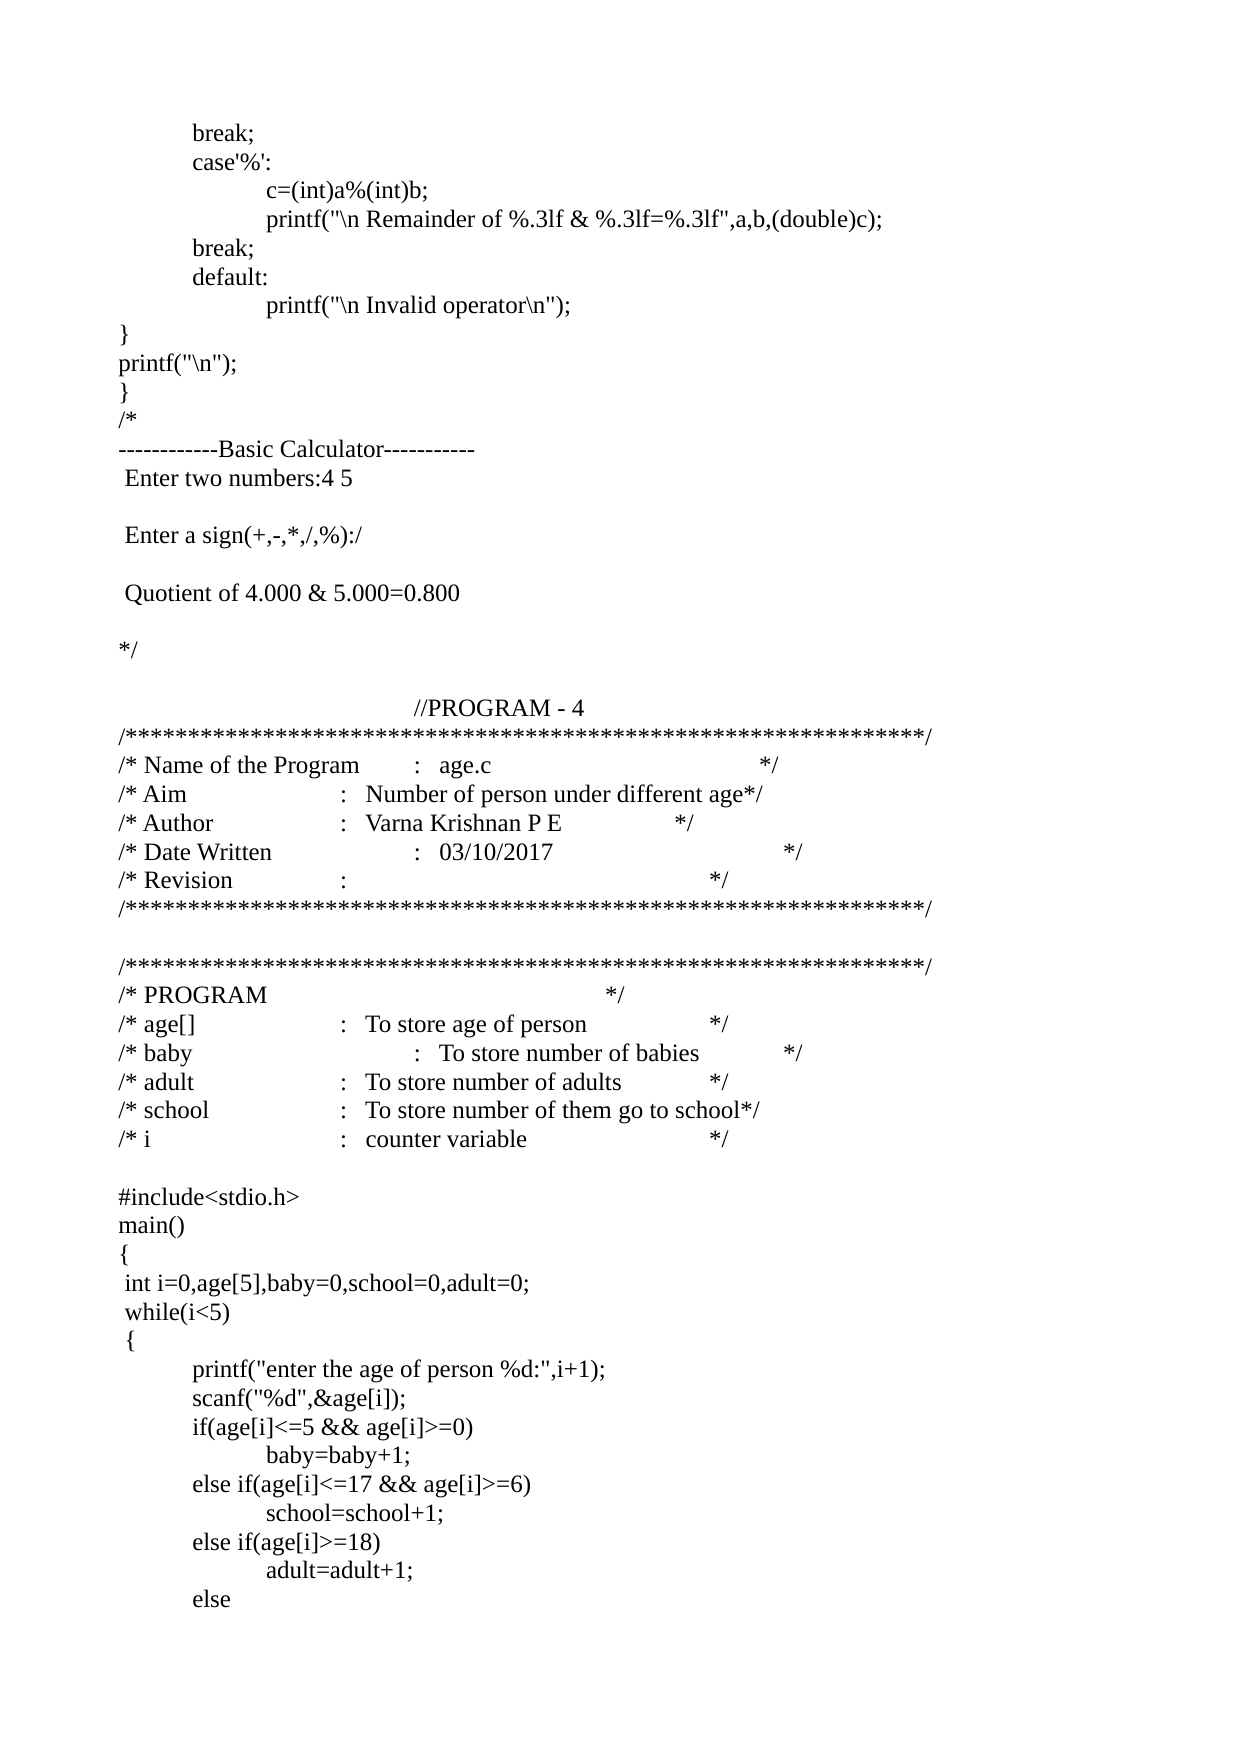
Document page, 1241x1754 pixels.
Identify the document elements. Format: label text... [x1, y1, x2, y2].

text /* Aim : Number of person under different age*/ [118, 779, 1122, 808]
text if(age[i]<=5 && age[i]>=0) [118, 1412, 1122, 1441]
text while(i<5) [118, 1297, 1122, 1326]
text c=(int)a%(int)b; [118, 176, 1122, 204]
text baby=baby+1; [118, 1441, 1122, 1469]
text } [118, 319, 1122, 348]
text /* adult : To store number of adults */ [118, 1067, 1122, 1096]
text default: [118, 262, 1122, 291]
text scanf("%d",&age[i]); [118, 1383, 1122, 1412]
text /* baby : To store number of babies */ [118, 1038, 1122, 1067]
text /* age[] : To store age of person */ [118, 1009, 1122, 1038]
text //PROGRAM - 4 [118, 693, 1122, 722]
text } [118, 377, 1122, 406]
text /* Date Written : 03/10/2017 */ [118, 837, 1122, 866]
text /****************************************************************/ [118, 722, 1122, 751]
text break; [118, 118, 1122, 147]
text adult=adult+1; [118, 1556, 1122, 1584]
text Enter a sign(+,-,*,/,%):/ [118, 521, 1122, 549]
text printf("\n Invalid operator\n"); [118, 291, 1122, 319]
text /* PROGRAM */ [118, 981, 1122, 1009]
text else if(age[i]>=18) [118, 1527, 1122, 1556]
text printf("\n Remainder of %.3lf & %.3lf=%.3lf",a,b,(double)c); [118, 204, 1122, 233]
text { [118, 1326, 1122, 1354]
text /* Author : Varna Krishnan P E */ [118, 808, 1122, 837]
text Quotient of 4.000 & 5.000=0.800 [118, 578, 1122, 607]
text /* i : counter variable */ [118, 1124, 1122, 1153]
text #include<stdio.h> [118, 1182, 1122, 1211]
text { [118, 1239, 1122, 1268]
text ------------Basic Calculator----------- [118, 434, 1122, 463]
text /* Revision : */ [118, 866, 1122, 894]
text school=school+1; [118, 1498, 1122, 1527]
text */ [118, 636, 1122, 664]
text int i=0,age[5],baby=0,school=0,adult=0; [118, 1268, 1122, 1297]
text /****************************************************************/ [118, 894, 1122, 923]
text main() [118, 1211, 1122, 1239]
text else [118, 1584, 1122, 1613]
text else if(age[i]<=17 && age[i]>=6) [118, 1469, 1122, 1498]
text printf("enter the age of person %d:",i+1); [118, 1354, 1122, 1383]
text Enter two numbers:4 5 [118, 463, 1122, 492]
text /****************************************************************/ [118, 952, 1122, 981]
text /* Name of the Program : age.c */ [118, 751, 1122, 779]
text /* school : To store number of them go to school*/ [118, 1096, 1122, 1124]
text break; [118, 233, 1122, 262]
text printf("\n"); [118, 348, 1122, 377]
text /* [118, 406, 1122, 434]
text case'%': [118, 147, 1122, 176]
